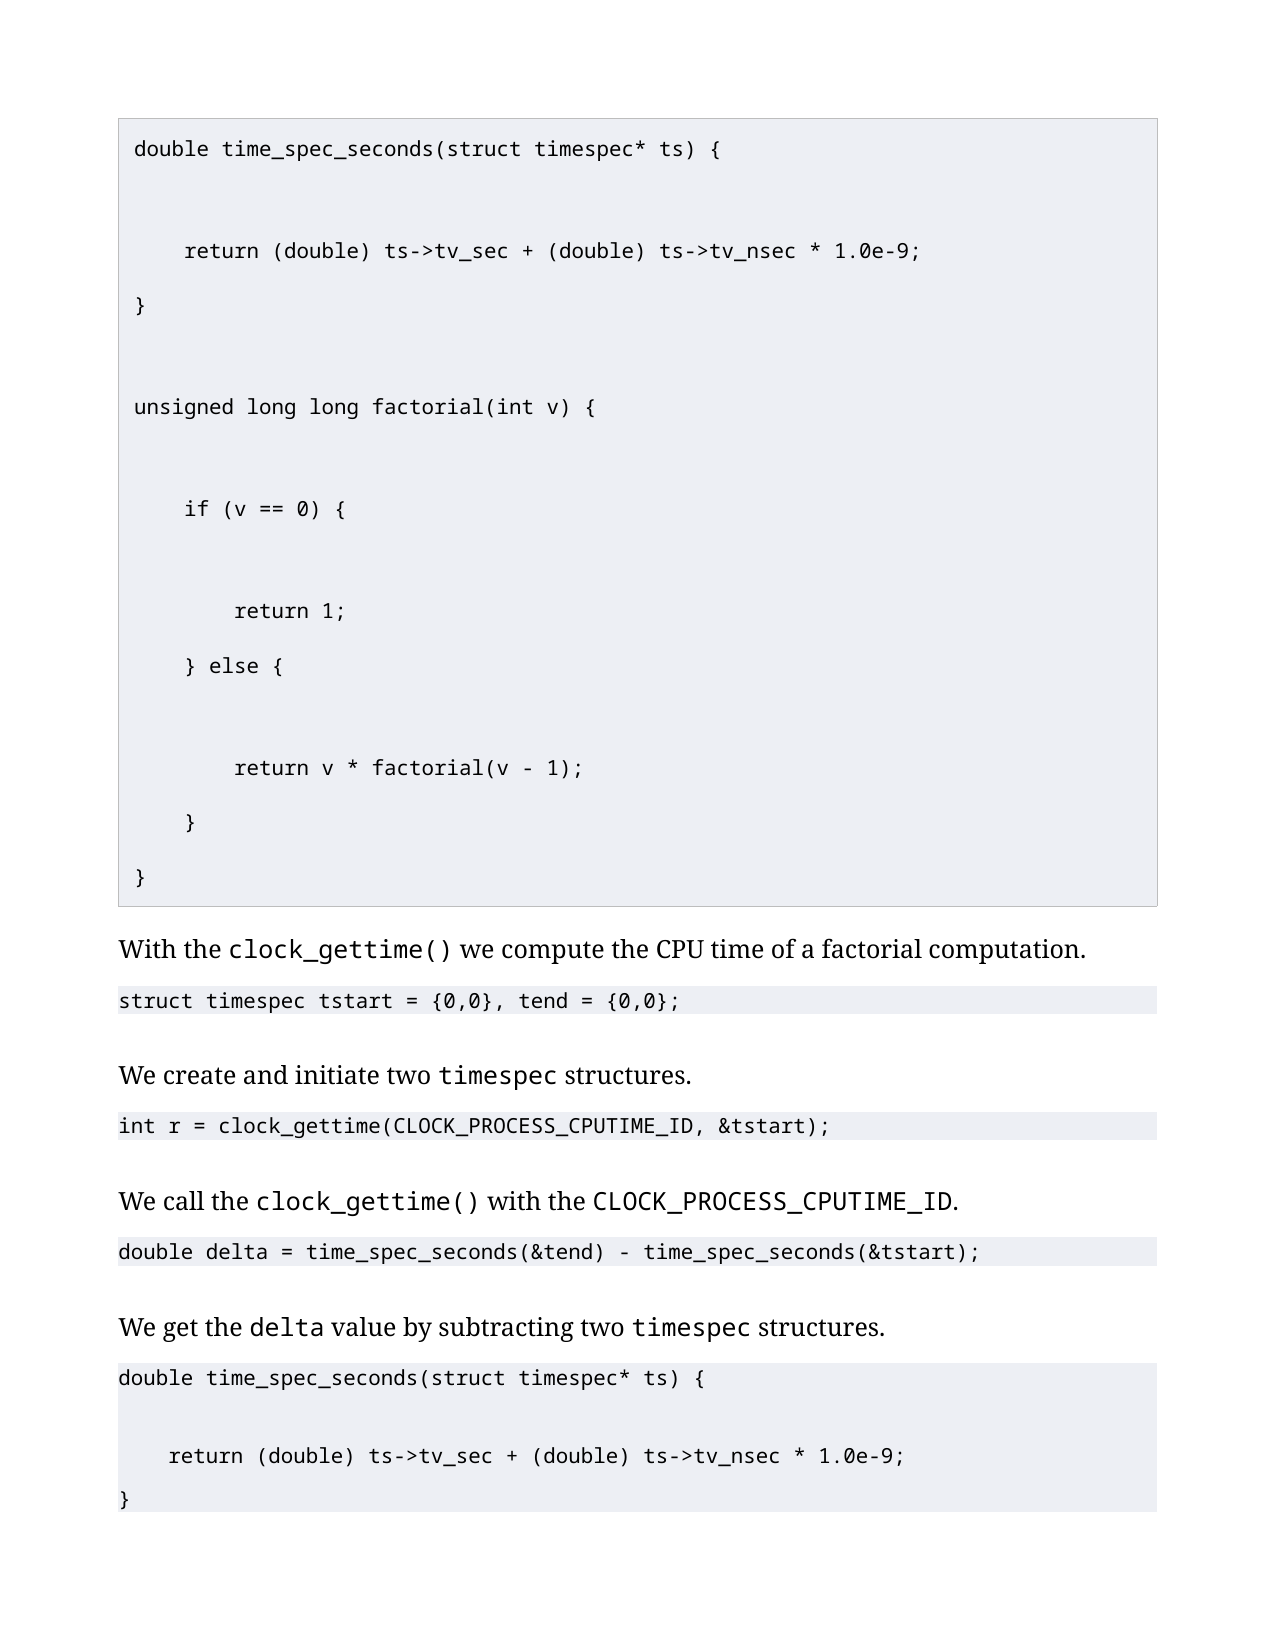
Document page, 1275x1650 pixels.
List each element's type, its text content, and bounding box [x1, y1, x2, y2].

text double delta = time_spec_seconds(&tend) - time_spec_seconds(&tstart); [118, 1237, 1157, 1266]
text We create and initiate two timespec structures. [118, 1058, 1157, 1092]
text return v * factorial(v - 1); [119, 737, 1157, 781]
text double time_spec_seconds(struct timespec* ts) { [119, 119, 1157, 162]
text int r = clock_gettime(CLOCK_PROCESS_CPUTIME_ID, &tstart); [118, 1112, 1157, 1140]
text return (double) ts->tv_sec + (double) ts->tv_nsec * 1.0e-9; [118, 1441, 1157, 1470]
text } else { [119, 635, 1157, 679]
text struct timespec tstart = {0,0}, tend = {0,0}; [118, 986, 1157, 1014]
text We call the clock_gettime() with the CLOCK_PROCESS_CPUTIME_ID. [118, 1184, 1157, 1218]
text } [118, 1484, 1157, 1512]
text We get the delta value by subtracting two timespec structures. [118, 1309, 1157, 1343]
text } [119, 846, 1157, 906]
text unsigned long long factorial(int v) { [119, 377, 1157, 421]
text if (v == 0) { [119, 478, 1157, 523]
text } [119, 792, 1157, 836]
text With the clock_gettime() we compute the CPU time of a factorial computation. [118, 932, 1157, 966]
text return 1; [119, 581, 1157, 625]
text return (double) ts->tv_sec + (double) ts->tv_nsec * 1.0e-9; [119, 220, 1157, 264]
text } [119, 274, 1157, 319]
text double time_spec_seconds(struct timespec* ts) { [118, 1363, 1157, 1392]
